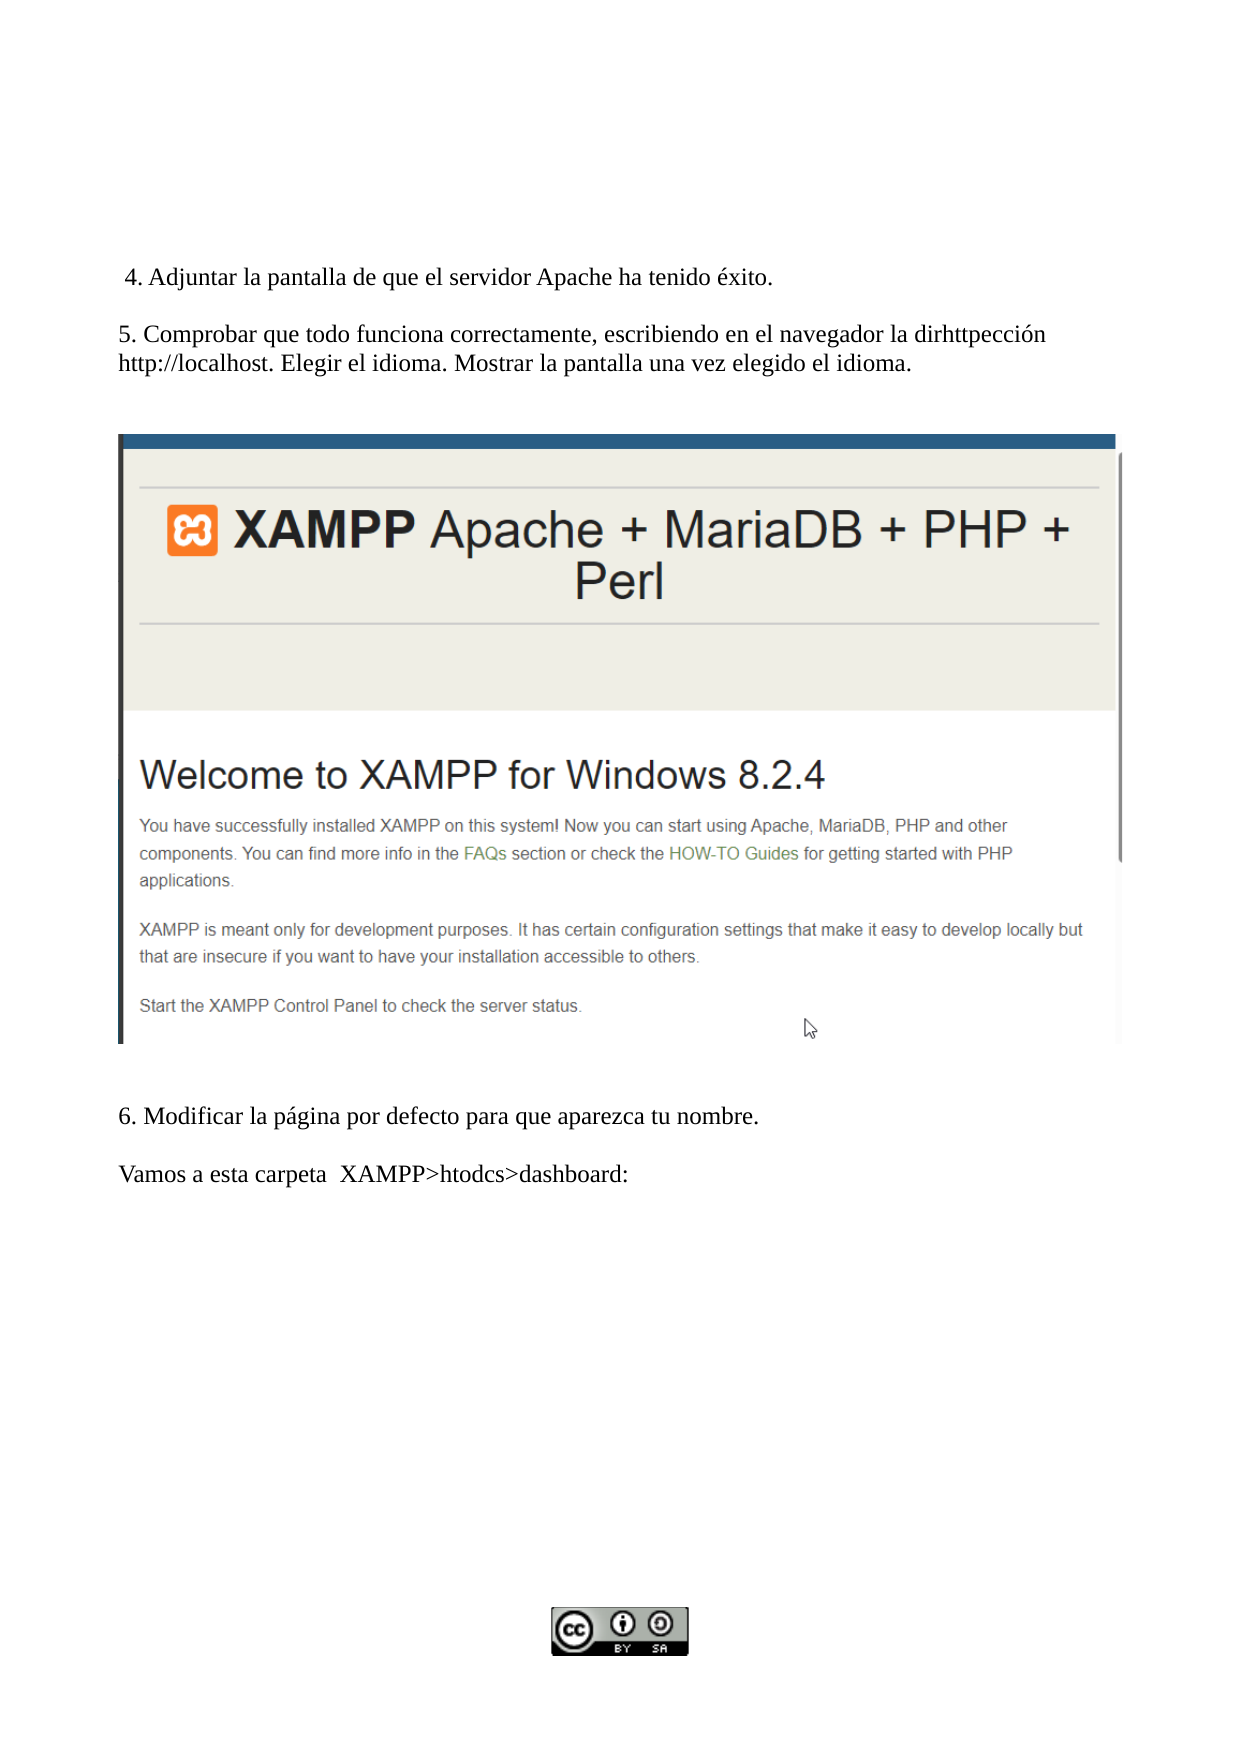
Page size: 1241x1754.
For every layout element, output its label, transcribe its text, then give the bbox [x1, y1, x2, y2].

text 6. Modificar la página por defecto para que aparezca tu nombre. [118, 1101, 1122, 1130]
text 5. Comprobar que todo funciona correctamente, escribiendo en el navegador la dirhttpección http://localhost. Elegir el idioma. Mostrar la pantalla una vez elegido el idioma. [118, 319, 1122, 377]
text Vamos a esta carpeta XAMPP>htodcs>dashboard: [118, 1159, 1122, 1188]
picture [551, 1607, 689, 1656]
text 4. Adjuntar la pantalla de que el servidor Apache ha tenido éxito. [118, 262, 1122, 291]
picture [118, 434, 1123, 1044]
